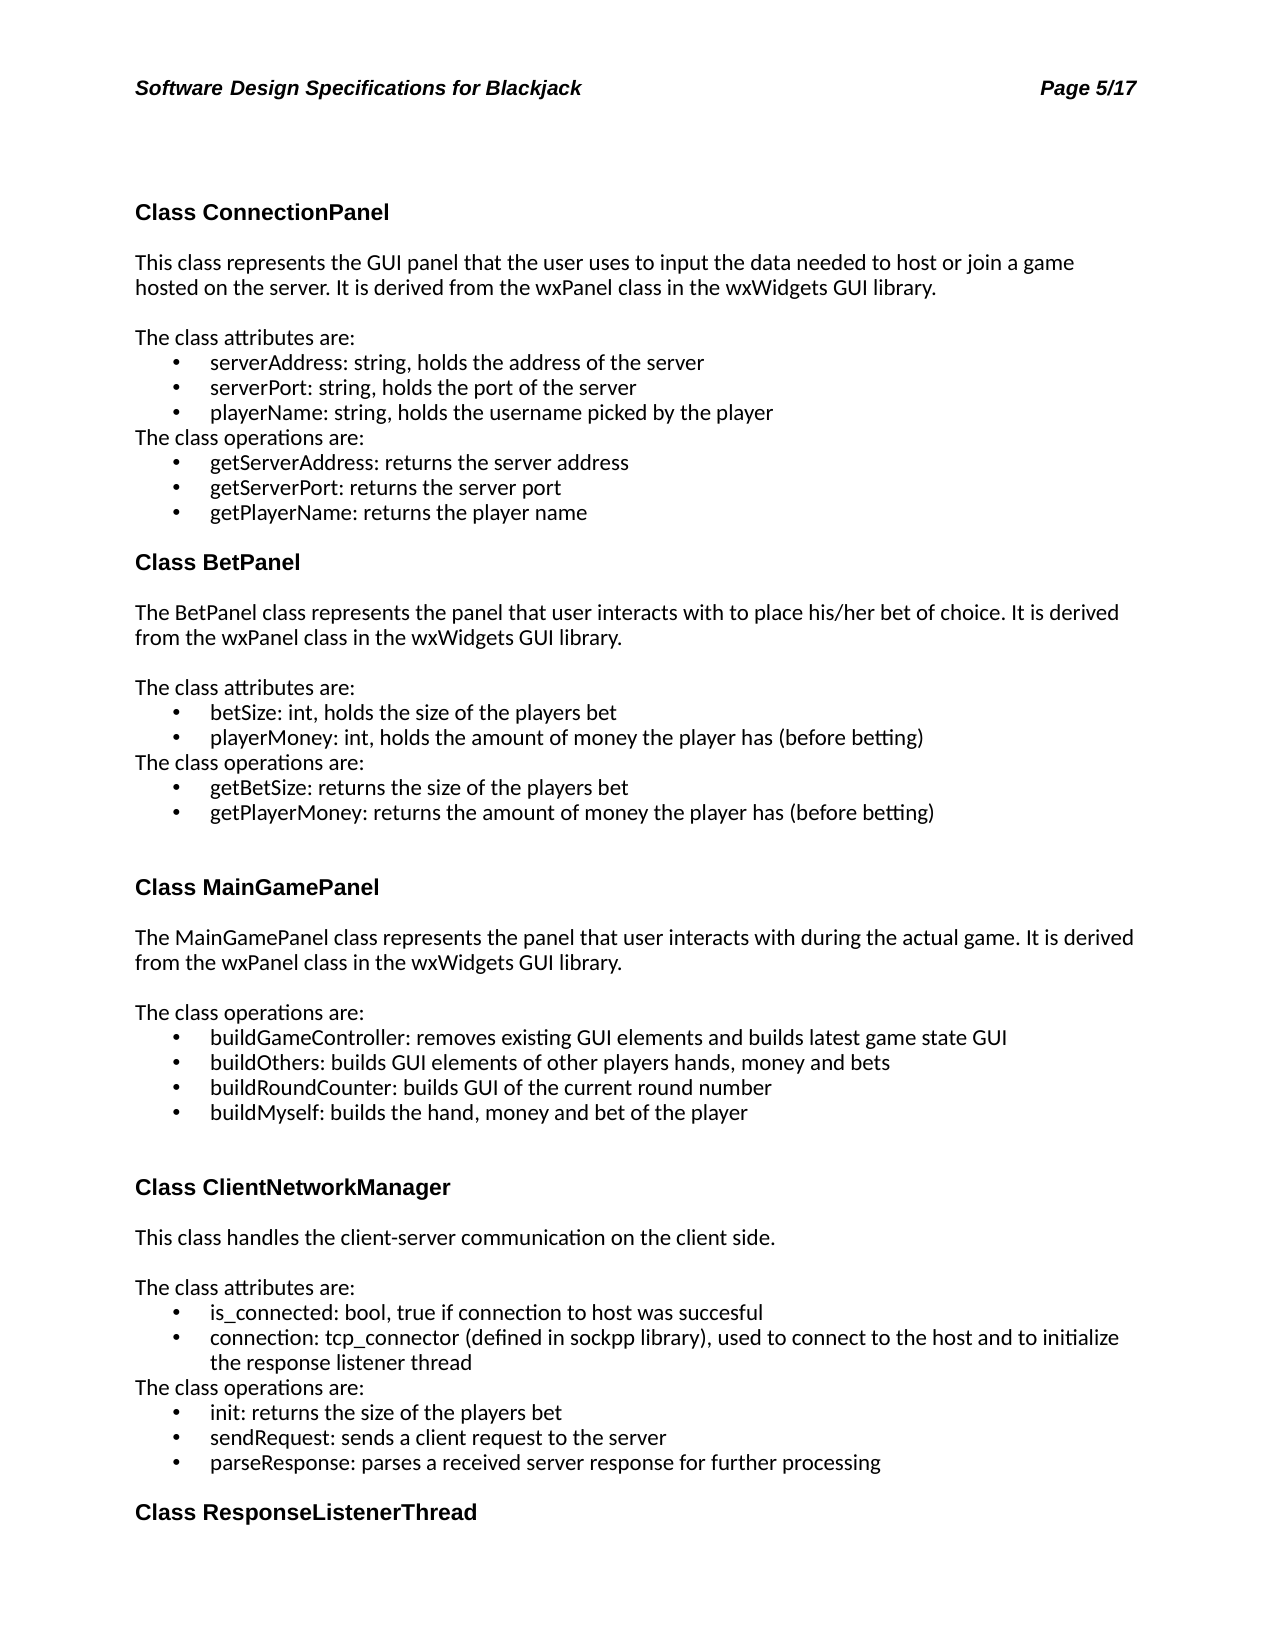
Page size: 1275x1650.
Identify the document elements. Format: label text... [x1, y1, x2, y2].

list playerName: string, holds the username picked by the player [172, 400, 1140, 425]
list is_connected: bool, true if connection to host was succesful [172, 1300, 1140, 1325]
subtitle Class ConnectionPanel [135, 200, 1140, 225]
text The BetPanel class represents the panel that user interacts with to place his/her bet of choice. It is derived from the wxPanel class in the wxWidgets GUI library. [135, 600, 1140, 650]
list parseResponse: parses a received server response for further processing [172, 1450, 1140, 1475]
list getPlayerMoney: returns the amount of money the player has (before betting) [172, 800, 1140, 825]
subtitle Class BetPanel [135, 550, 1140, 575]
text The class operations are: [135, 425, 1140, 450]
list buildGameController: removes existing GUI elements and builds latest game state GUI [172, 1025, 1140, 1050]
subtitle Class MainGamePanel [135, 875, 1140, 900]
text The class operations are: [135, 1375, 1140, 1400]
list serverPort: string, holds the port of the server [172, 375, 1140, 400]
text This class handles the client-server communication on the client side. [135, 1225, 1140, 1250]
list serverAddress: string, holds the address of the server [172, 350, 1140, 375]
list init: returns the size of the players bet [172, 1400, 1140, 1425]
list sendRequest: sends a client request to the server [172, 1425, 1140, 1450]
subtitle Class ClientNetworkManager [135, 1175, 1140, 1200]
text The class operations are: [135, 1000, 1140, 1025]
list buildMyself: builds the hand, money and bet of the player [172, 1100, 1140, 1125]
list playerMoney: int, holds the amount of money the player has (before betting) [172, 725, 1140, 750]
text This class represents the GUI panel that the user uses to input the data needed to host or join a game hosted on the server. It is derived from the wxPanel class in the wxWidgets GUI library. [135, 250, 1140, 300]
list getPlayerName: returns the player name [172, 500, 1140, 525]
text The class attributes are: [135, 325, 1140, 350]
list getBetSize: returns the size of the players bet [172, 775, 1140, 800]
subtitle Class ResponseListenerThread [135, 1500, 1140, 1525]
list connection: tcp_connector (defined in sockpp library), used to connect to the host and to initialize the response listener thread [172, 1325, 1140, 1375]
list buildRoundCounter: builds GUI of the current round number [172, 1075, 1140, 1100]
list betSize: int, holds the size of the players bet [172, 700, 1140, 725]
text The class attributes are: [135, 675, 1140, 700]
list buildOthers: builds GUI elements of other players hands, money and bets [172, 1050, 1140, 1075]
list getServerAddress: returns the server address [172, 450, 1140, 475]
text The class operations are: [135, 750, 1140, 775]
list getServerPort: returns the server port [172, 475, 1140, 500]
text The class attributes are: [135, 1275, 1140, 1300]
text The MainGamePanel class represents the panel that user interacts with during the actual game. It is derived from the wxPanel class in the wxWidgets GUI library. [135, 925, 1140, 975]
